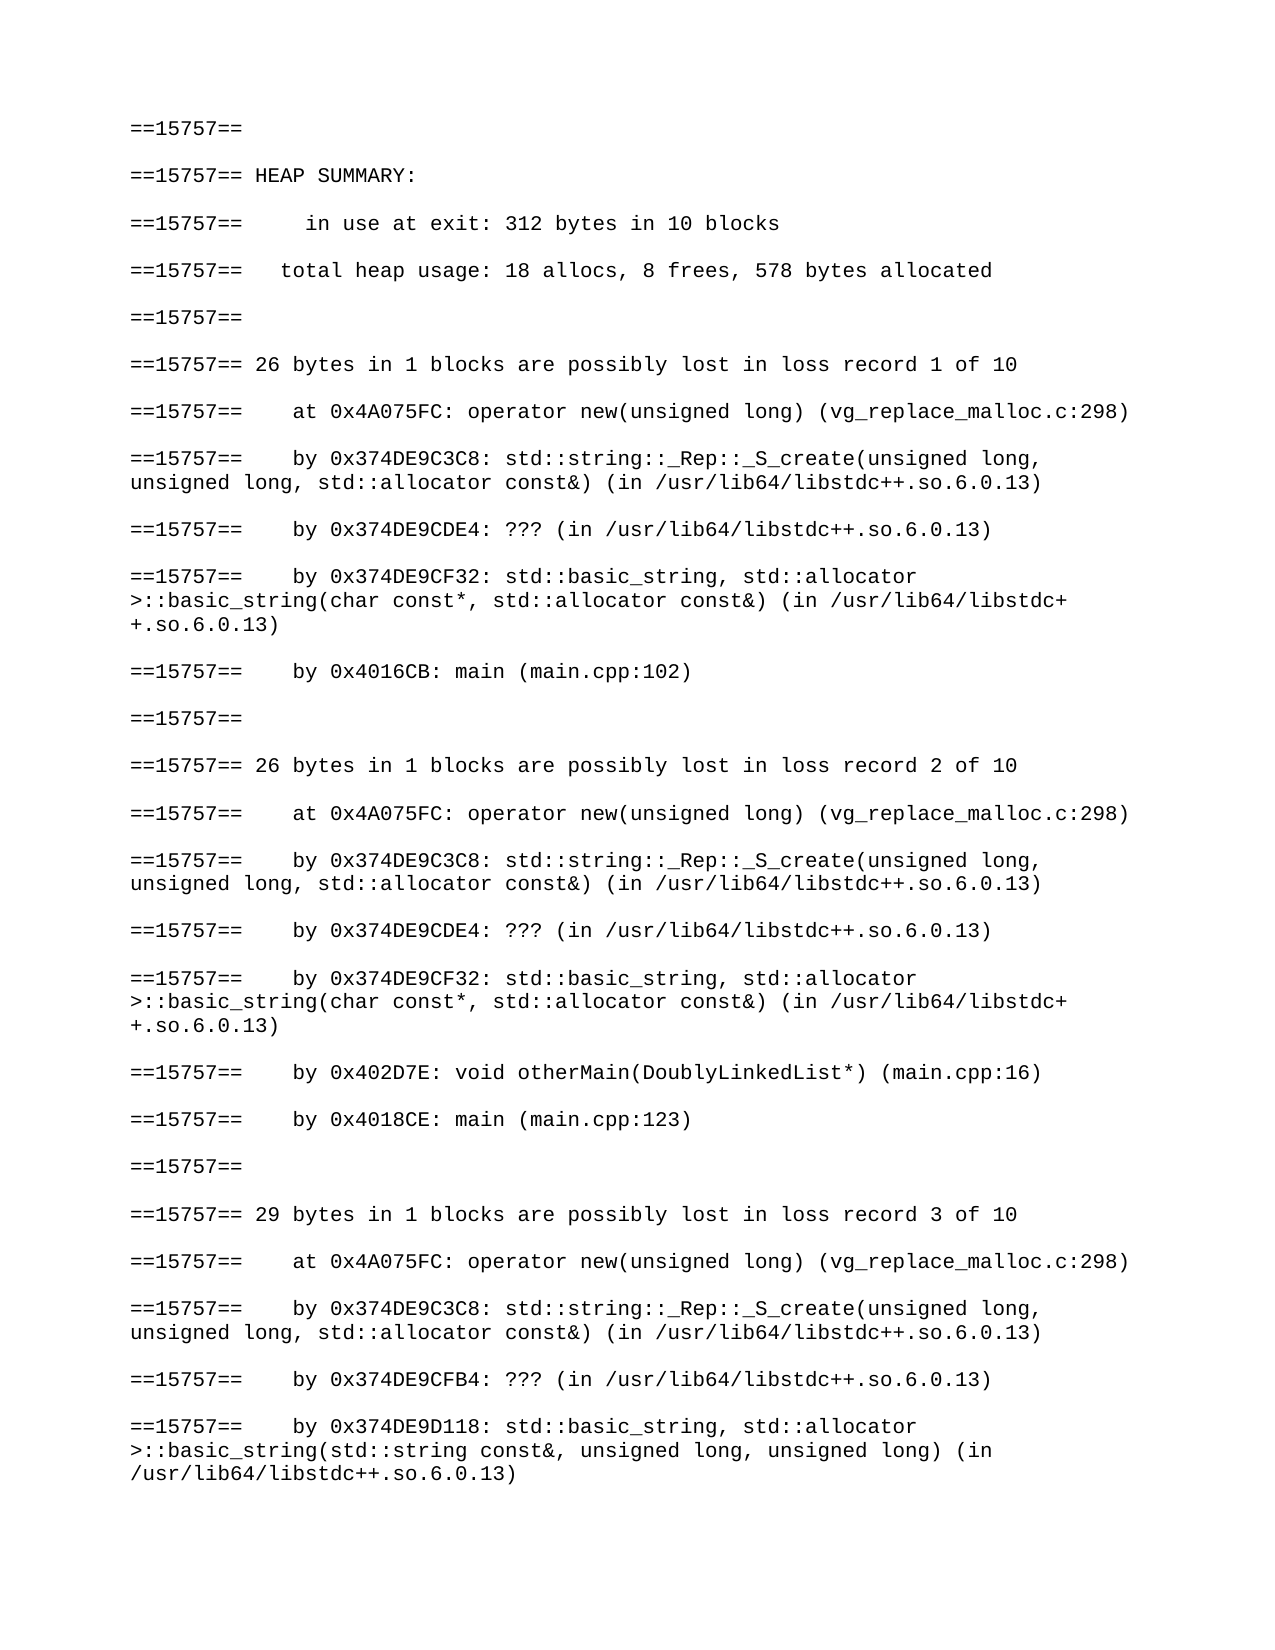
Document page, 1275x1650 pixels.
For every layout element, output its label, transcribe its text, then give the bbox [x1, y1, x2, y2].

text ==15757== 29 bytes in 1 blocks are possibly lost in loss record 3 of 10 [130, 1204, 1145, 1227]
text ==15757== total heap usage: 18 allocs, 8 frees, 578 bytes allocated [130, 260, 1145, 283]
text ==15757== by 0x374DE9CF32: std::basic_string, std::allocator >::basic_string(char const*, std::allocator const&) (in /usr/lib64/libstdc++.so.6.0.13) [130, 968, 1145, 1039]
text ==15757== by 0x402D7E: void otherMain(DoublyLinkedList*) (main.cpp:16) [130, 1062, 1145, 1086]
text ==15757== by 0x374DE9D118: std::basic_string, std::allocator >::basic_string(std::string const&, unsigned long, unsigned long) (in /usr/lib64/libstdc++.so.6.0.13) [130, 1416, 1145, 1487]
text ==15757== HEAP SUMMARY: [130, 165, 1145, 189]
text ==15757== at 0x4A075FC: operator new(unsigned long) (vg_replace_malloc.c:298) [130, 802, 1145, 826]
text ==15757== 26 bytes in 1 blocks are possibly lost in loss record 2 of 10 [130, 755, 1145, 779]
text ==15757== in use at exit: 312 bytes in 10 blocks [130, 212, 1145, 236]
text ==15757== by 0x374DE9CFB4: ??? (in /usr/lib64/libstdc++.so.6.0.13) [130, 1369, 1145, 1393]
text ==15757== by 0x374DE9C3C8: std::string::_Rep::_S_create(unsigned long, unsigned long, std::allocator const&) (in /usr/lib64/libstdc++.so.6.0.13) [130, 448, 1145, 496]
text ==15757== by 0x374DE9C3C8: std::string::_Rep::_S_create(unsigned long, unsigned long, std::allocator const&) (in /usr/lib64/libstdc++.so.6.0.13) [130, 1298, 1145, 1345]
text ==15757== [130, 307, 1145, 331]
text ==15757== [130, 118, 1145, 142]
text ==15757== by 0x374DE9CDE4: ??? (in /usr/lib64/libstdc++.so.6.0.13) [130, 921, 1145, 944]
text ==15757== by 0x4016CB: main (main.cpp:102) [130, 661, 1145, 684]
text ==15757== by 0x374DE9CDE4: ??? (in /usr/lib64/libstdc++.so.6.0.13) [130, 519, 1145, 543]
text ==15757== by 0x374DE9CF32: std::basic_string, std::allocator >::basic_string(char const*, std::allocator const&) (in /usr/lib64/libstdc++.so.6.0.13) [130, 566, 1145, 637]
text ==15757== at 0x4A075FC: operator new(unsigned long) (vg_replace_malloc.c:298) [130, 1251, 1145, 1274]
text ==15757== by 0x4018CE: main (main.cpp:123) [130, 1109, 1145, 1133]
text ==15757== by 0x374DE9C3C8: std::string::_Rep::_S_create(unsigned long, unsigned long, std::allocator const&) (in /usr/lib64/libstdc++.so.6.0.13) [130, 850, 1145, 897]
text ==15757== 26 bytes in 1 blocks are possibly lost in loss record 1 of 10 [130, 354, 1145, 378]
text ==15757== at 0x4A075FC: operator new(unsigned long) (vg_replace_malloc.c:298) [130, 401, 1145, 425]
text ==15757== [130, 1157, 1145, 1180]
text ==15757== [130, 708, 1145, 732]
